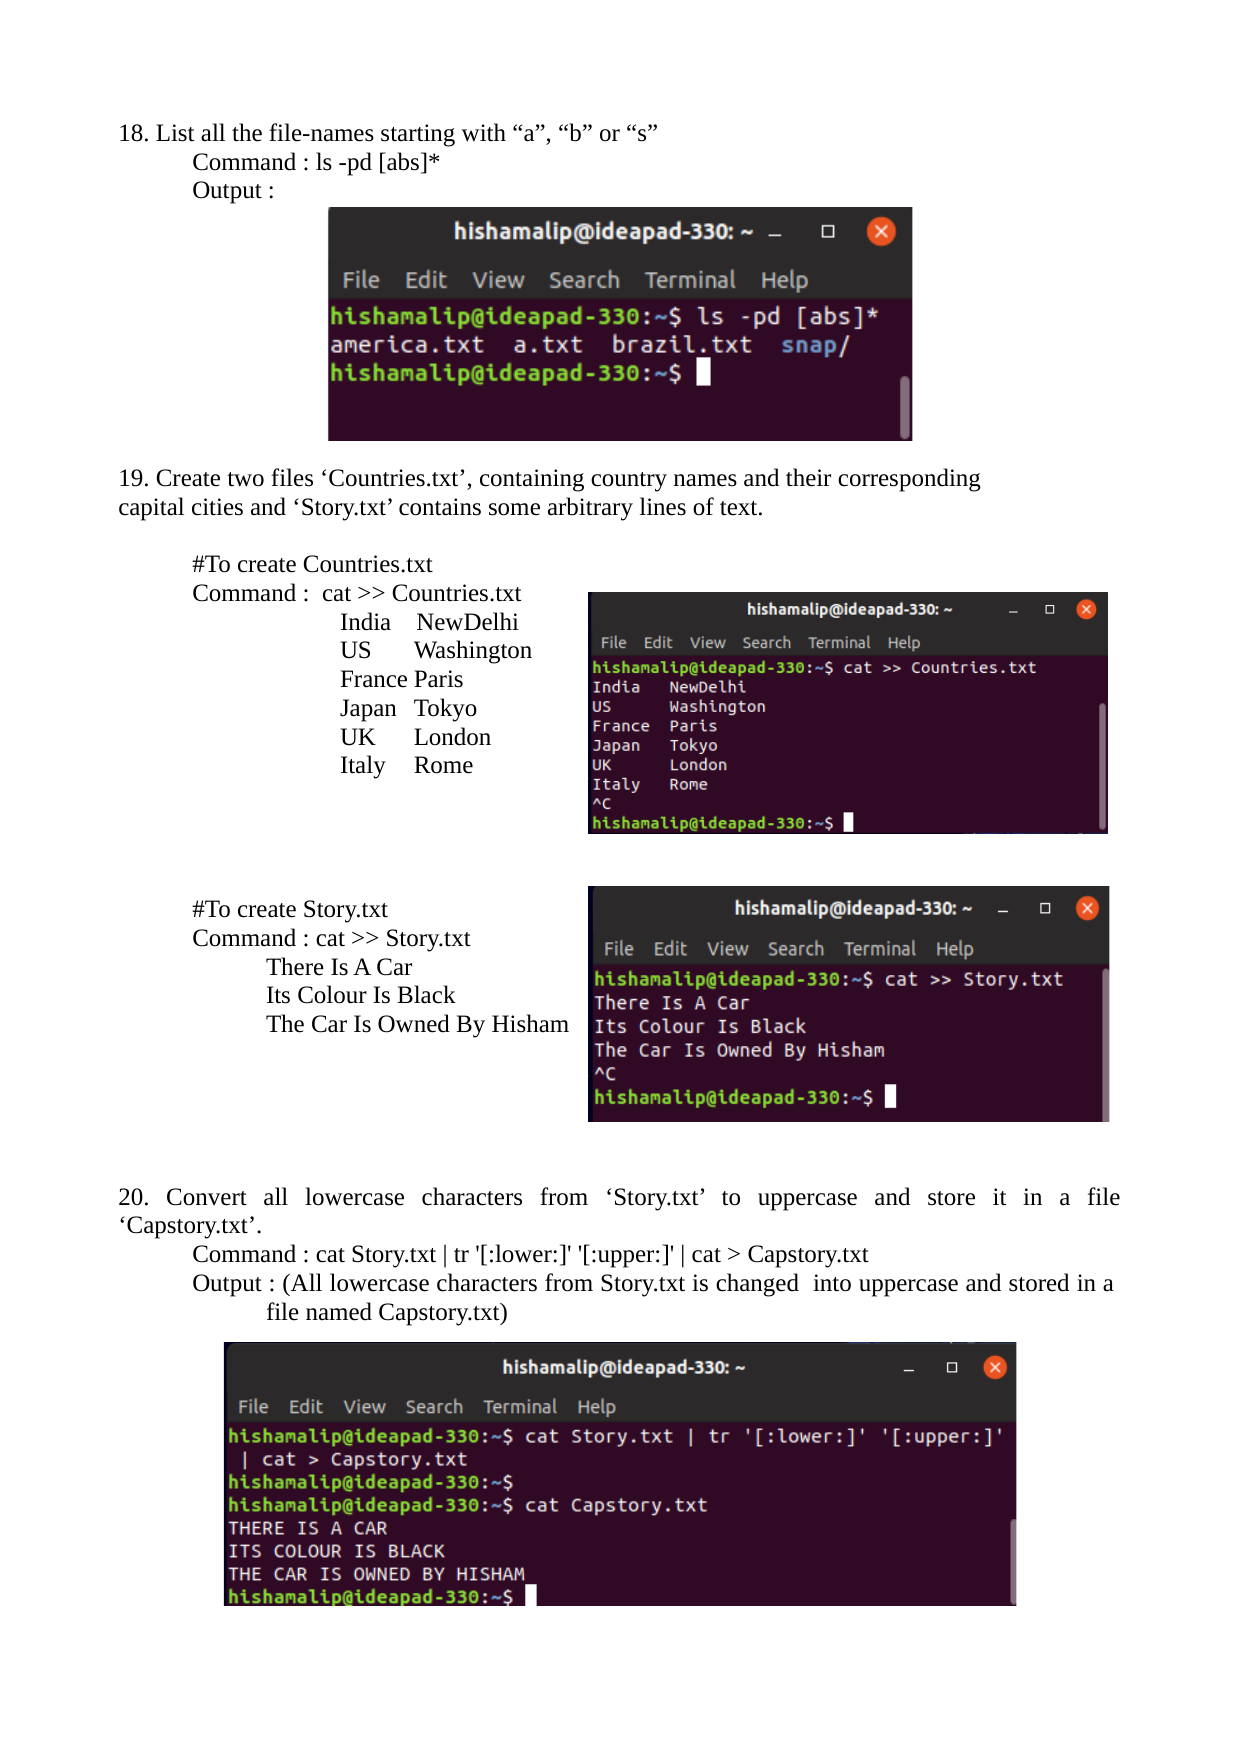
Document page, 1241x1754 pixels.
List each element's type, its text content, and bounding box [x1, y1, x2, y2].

text Command : cat >> Countries.txt [118, 578, 1122, 607]
picture [327, 207, 913, 441]
text Italy Rome [118, 751, 588, 779]
text 18. List all the file-names starting with “a”, “b” or “s” [118, 118, 1122, 147]
text Its Colour Is Black [118, 981, 588, 1009]
picture [588, 886, 1110, 1122]
picture [588, 592, 1108, 834]
text Output : (All lowercase characters from Story.txt is changed into uppercase and stored in a file named Capstory.txt) [118, 1268, 1122, 1326]
text Command : cat Story.txt | tr '[:lower:]' '[:upper:]' | cat > Capstory.txt [118, 1239, 1122, 1268]
text [1108, 607, 1122, 636]
text #To create Story.txt [118, 894, 588, 923]
text UK London [118, 722, 588, 751]
text [1108, 664, 1122, 693]
text #To create Countries.txt [118, 549, 1122, 578]
text Output : [118, 176, 1122, 204]
text India NewDelhi [118, 607, 588, 636]
text [1108, 693, 1122, 722]
text Command : ls -pd [abs]* [118, 147, 1122, 176]
text The Car Is Owned By Hisham [118, 1009, 588, 1038]
text Japan Tokyo [118, 693, 588, 722]
picture [223, 1342, 1017, 1606]
text US Washington [118, 636, 588, 664]
text [1108, 751, 1122, 779]
text [1110, 952, 1122, 981]
text France Paris [118, 664, 588, 693]
text [1108, 636, 1122, 664]
text Command : cat >> Story.txt [118, 923, 588, 952]
text There Is A Car [118, 952, 588, 981]
text capital cities and ‘Story.txt’ contains some arbitrary lines of text. [118, 492, 1122, 521]
text 20. Convert all lowercase characters from ‘Story.txt’ to uppercase and store it in a file ‘Capstory.txt’. [118, 1182, 1122, 1239]
text [1108, 722, 1122, 751]
text 19. Create two files ‘Countries.txt’, containing country names and their corresponding [118, 463, 1122, 492]
